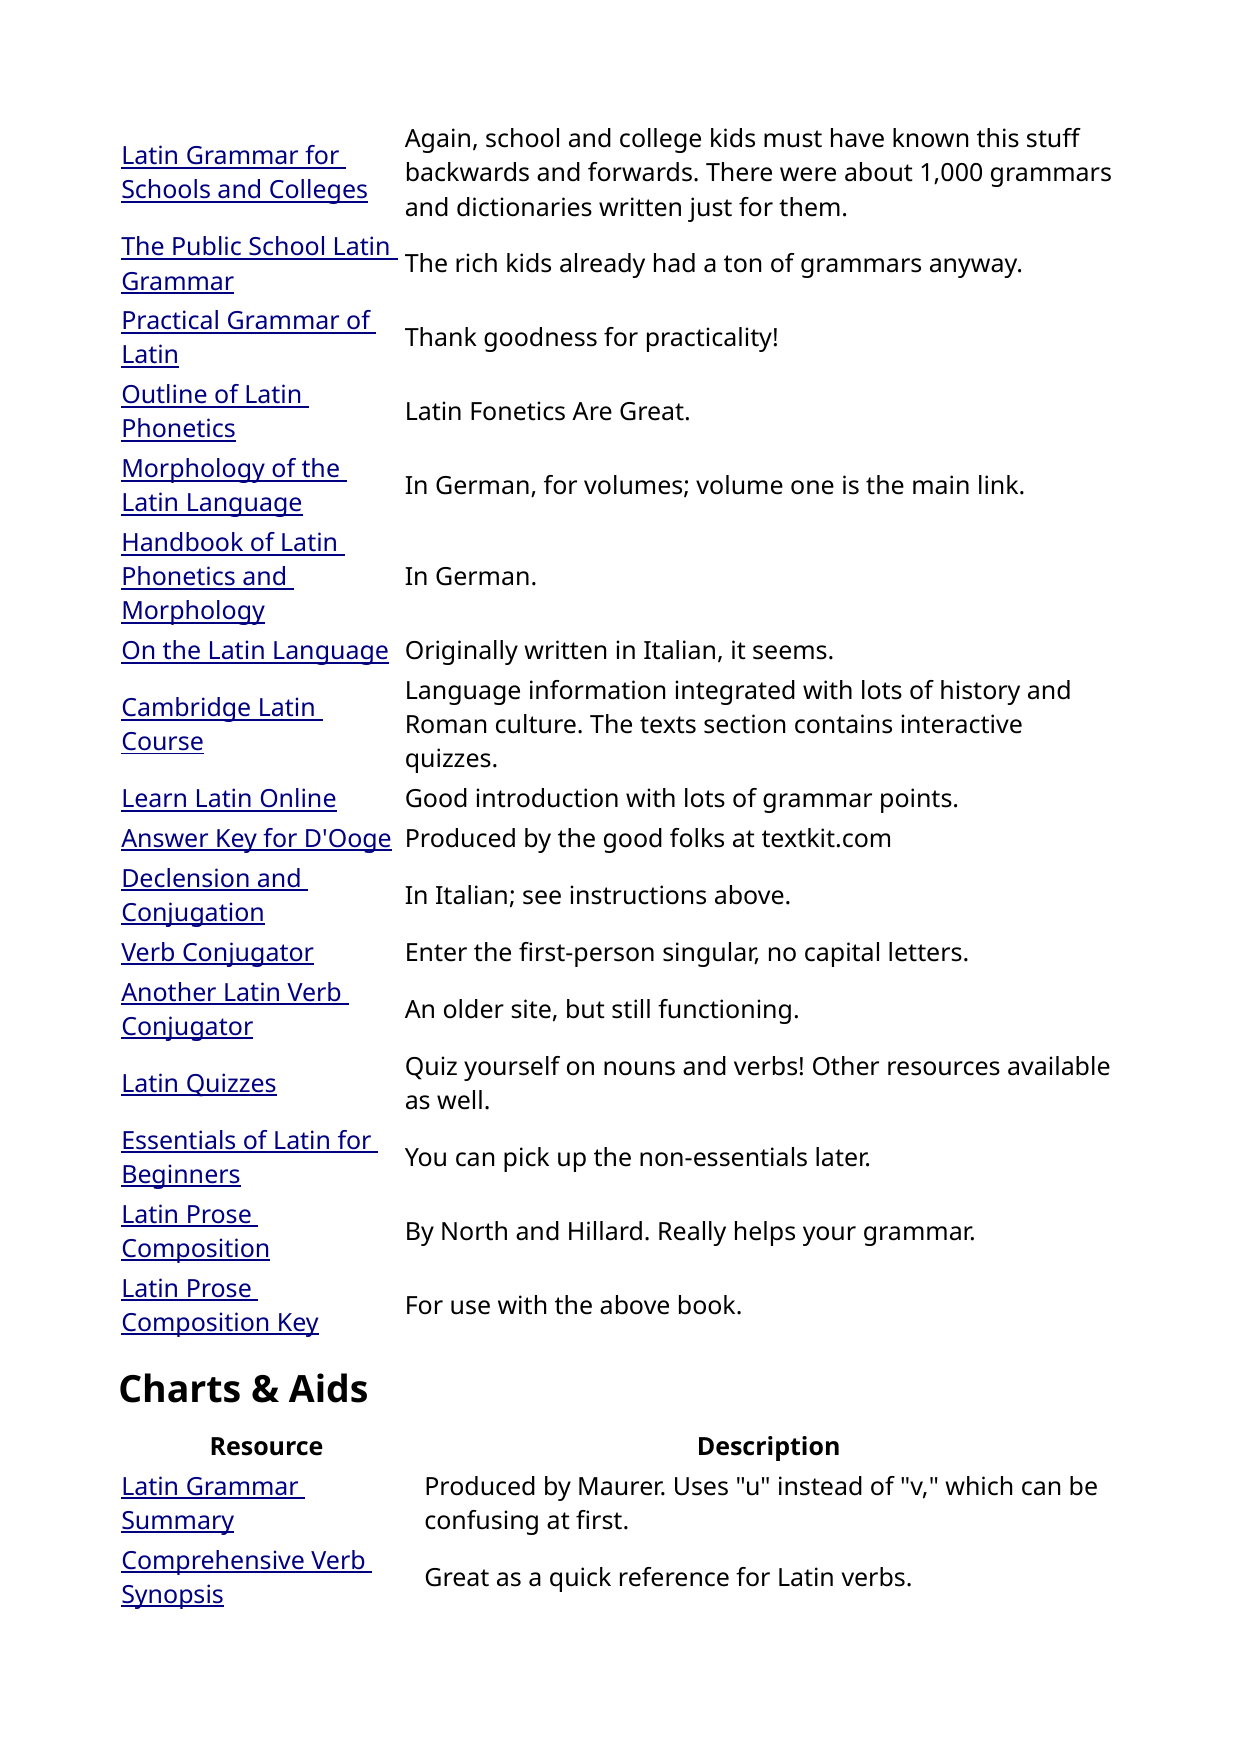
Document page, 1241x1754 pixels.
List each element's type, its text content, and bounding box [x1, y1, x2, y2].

table_cell Comprehensive Verb Synopsis [118, 1540, 421, 1613]
table_cell On the Latin Language [118, 630, 402, 670]
table_cell Latin Grammar for Schools and Colleges [118, 118, 402, 226]
table_cell In German. [402, 522, 1122, 630]
table_cell Language information integrated with lots of history and Roman culture. The texts section contains interactive quizzes. [402, 670, 1122, 778]
table_cell Latin Prose Composition Key [118, 1268, 402, 1341]
table_cell Outline of Latin Phonetics [118, 374, 402, 448]
table_cell Latin Quizzes [118, 1046, 402, 1119]
table_cell The rich kids already had a ton of grammars anyway. [402, 226, 1122, 300]
table_cell The Public School Latin Grammar [118, 226, 402, 300]
table_cell Originally written in Italian, it seems. [402, 630, 1122, 670]
table_cell Quiz yourself on nouns and verbs! Other resources available as well. [402, 1046, 1122, 1119]
table_cell Enter the first-person singular, no capital letters. [402, 932, 1122, 972]
table_cell Thank goodness for practicality! [402, 300, 1122, 374]
table_cell Produced by the good folks at textkit.com [402, 818, 1122, 858]
subtitle Charts & Aids [118, 1362, 1122, 1413]
table_cell By North and Hillard. Really helps your grammar. [402, 1194, 1122, 1267]
table_cell Declension and Conjugation [118, 858, 402, 932]
table_cell Essentials of Latin for Beginners [118, 1120, 402, 1193]
table_cell Morphology of the Latin Language [118, 448, 402, 522]
table_cell An older site, but still functioning. [402, 972, 1122, 1046]
table_cell In German, for volumes; volume one is the main link. [402, 448, 1122, 522]
table_cell You can pick up the non-essentials later. [402, 1120, 1122, 1193]
table_cell Practical Grammar of Latin [118, 300, 402, 374]
table_cell Latin Grammar Summary [118, 1466, 421, 1539]
table_cell Handbook of Latin Phonetics and Morphology [118, 522, 402, 630]
table_header Resource [118, 1426, 421, 1466]
table_cell Produced by Maurer. Uses "u" instead of "v," which can be confusing at first. [421, 1466, 1122, 1539]
table_cell Cambridge Latin Course [118, 670, 402, 778]
table_cell Latin Fonetics Are Great. [402, 374, 1122, 448]
table_cell Good introduction with lots of grammar points. [402, 778, 1122, 818]
table_cell Another Latin Verb Conjugator [118, 972, 402, 1046]
table_cell For use with the above book. [402, 1268, 1122, 1341]
table_header Description [421, 1426, 1122, 1466]
table_cell Latin Prose Composition [118, 1194, 402, 1267]
table_cell Again, school and college kids must have known this stuff backwards and forwards. There were about 1,000 grammars and dictionaries written just for them. [402, 118, 1122, 226]
table_cell Verb Conjugator [118, 932, 402, 972]
table_cell Answer Key for D'Ooge [118, 818, 402, 858]
table_cell Learn Latin Online [118, 778, 402, 818]
table_cell In Italian; see instructions above. [402, 858, 1122, 932]
table_cell Great as a quick reference for Latin verbs. [421, 1540, 1122, 1613]
